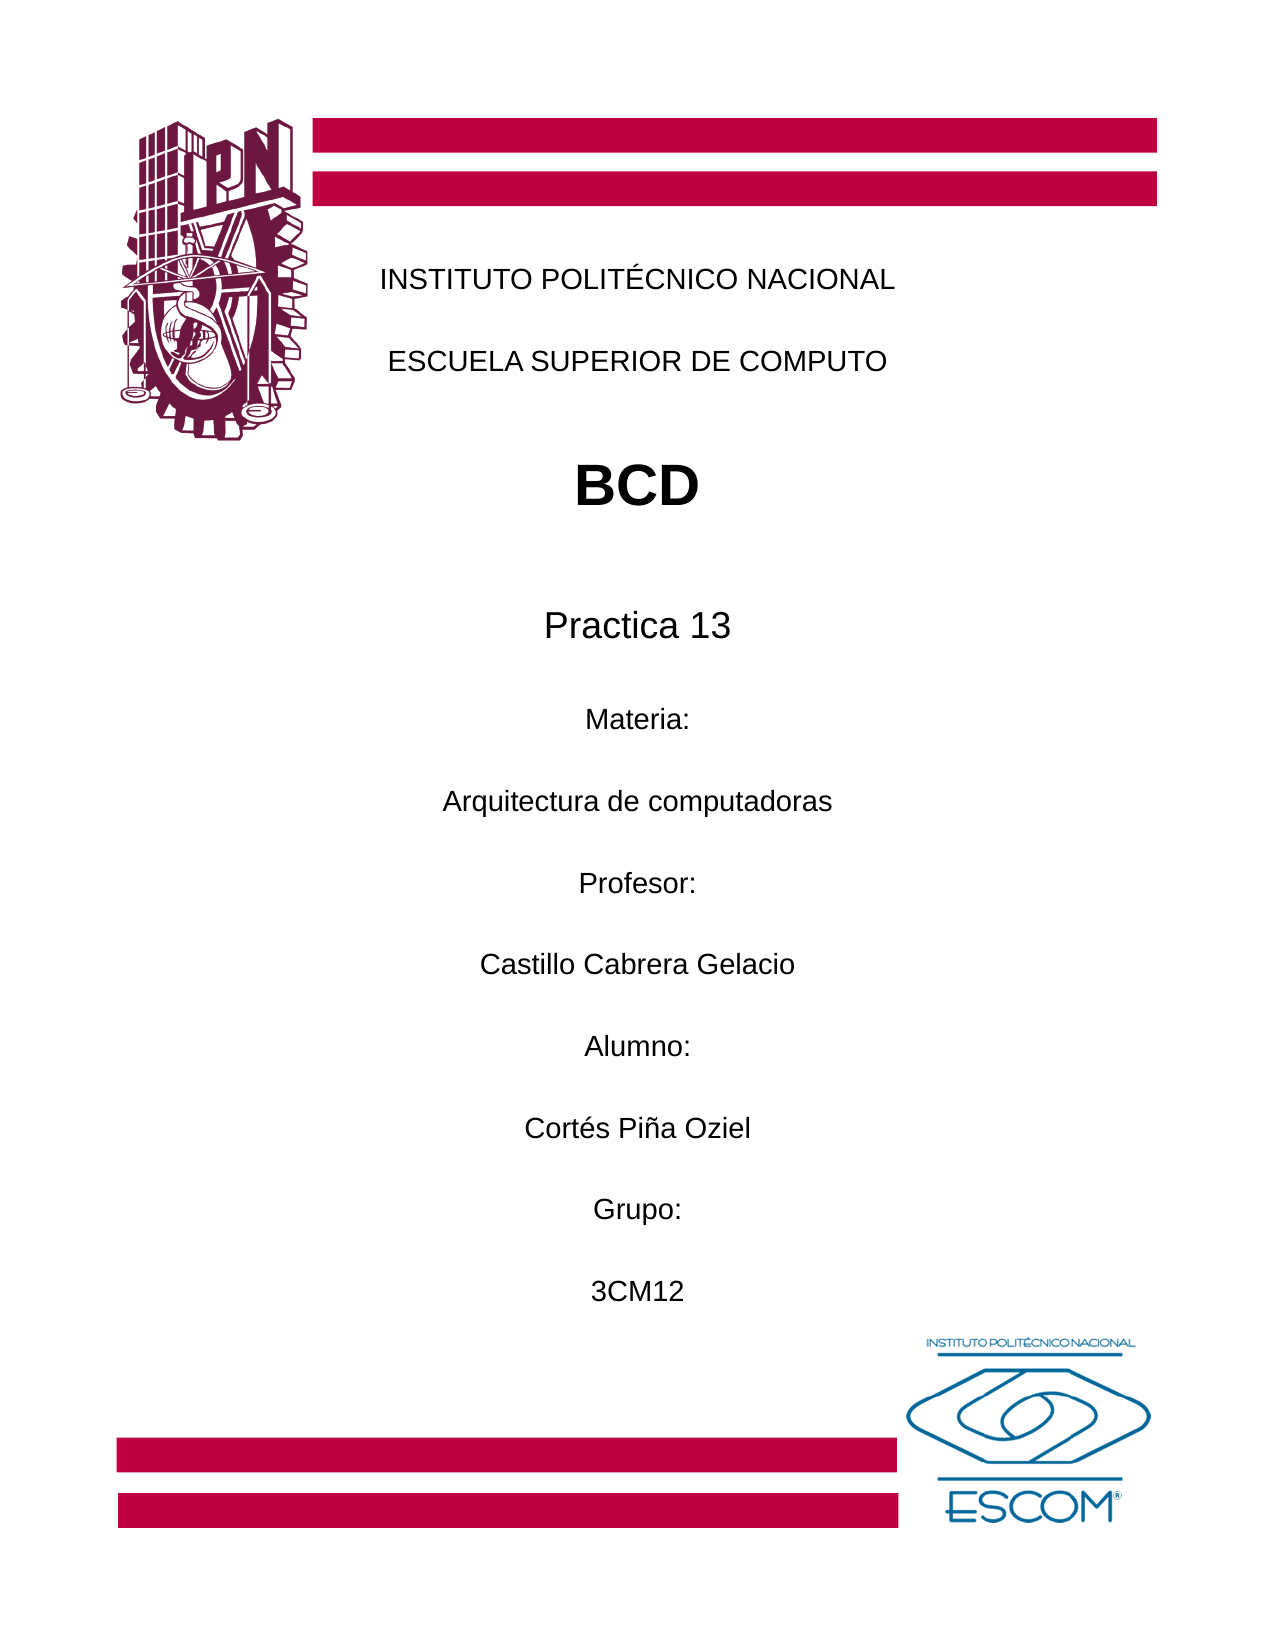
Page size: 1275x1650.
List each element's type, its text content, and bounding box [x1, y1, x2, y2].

text Materia: [118, 702, 1157, 736]
text Alumno: [118, 1029, 1157, 1062]
picture [120, 118, 308, 441]
text Grupo: [118, 1192, 1157, 1226]
text INSTITUTO POLITÉCNICO NACIONAL [308, 262, 1157, 296]
picture [898, 1331, 1157, 1528]
text Cortés Piña Oziel [118, 1111, 1157, 1144]
text Arquitectura de computadoras [118, 784, 1157, 817]
text Castillo Cabrera Gelacio [118, 947, 1157, 981]
title BCD [118, 451, 1157, 518]
text Profesor: [118, 866, 1157, 899]
text ESCUELA SUPERIOR DE COMPUTO [308, 344, 1157, 377]
subtitle Practica 13 [118, 603, 1157, 647]
text 3CM12 [118, 1274, 1157, 1307]
